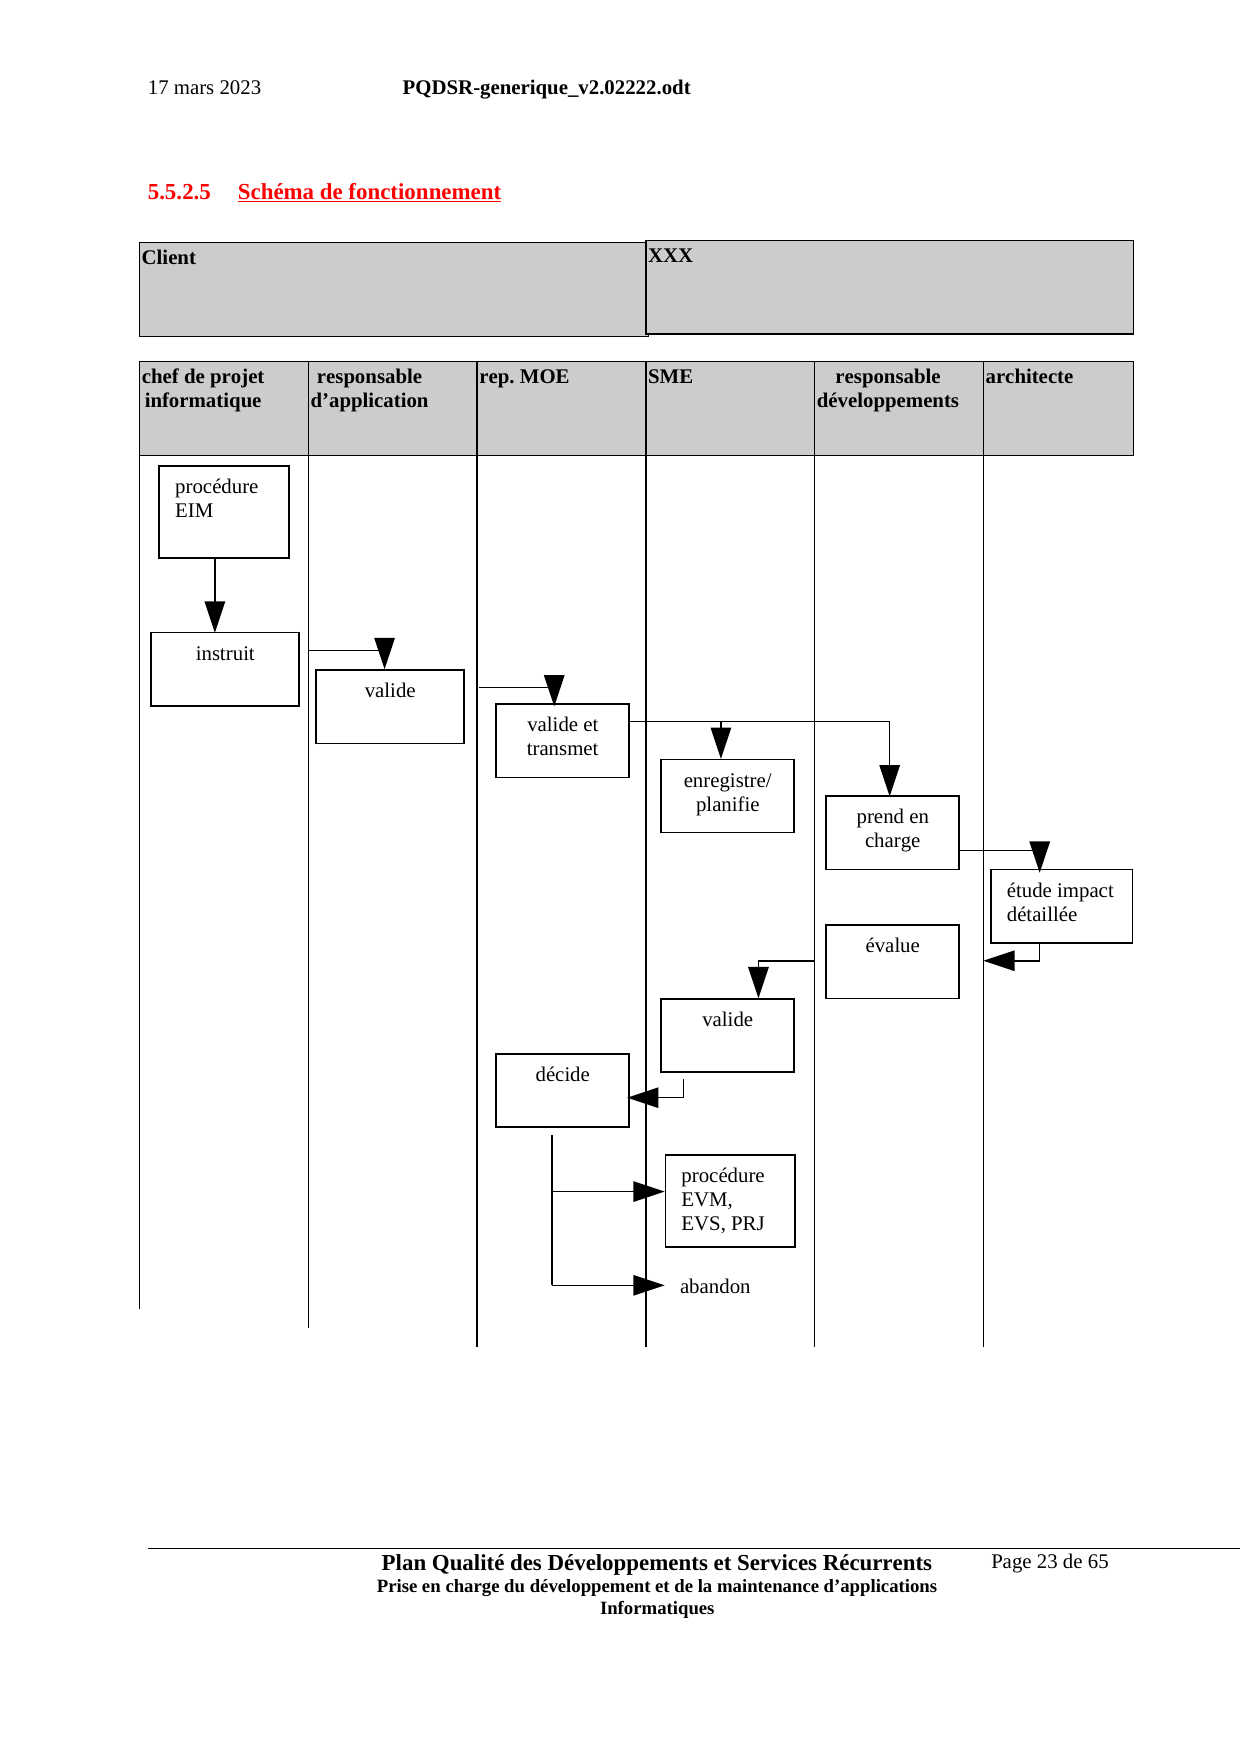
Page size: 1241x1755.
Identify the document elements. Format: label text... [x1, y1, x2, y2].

text valide [677, 1007, 778, 1031]
text abandon [680, 1274, 814, 1298]
text valide [332, 678, 448, 702]
subtitle Schéma de fonctionnement [148, 178, 1137, 204]
text enregistre/ planifie [677, 767, 778, 816]
text décide [512, 1062, 613, 1086]
text prend en charge [842, 804, 943, 852]
text valide et transmet [512, 712, 613, 760]
text évalue [842, 933, 943, 957]
text instruit [167, 641, 283, 665]
text procédure EVM, EVS, PRJ [681, 1163, 779, 1235]
text étude impact détaillée [1007, 878, 1117, 926]
text procédure EIM [175, 474, 273, 522]
